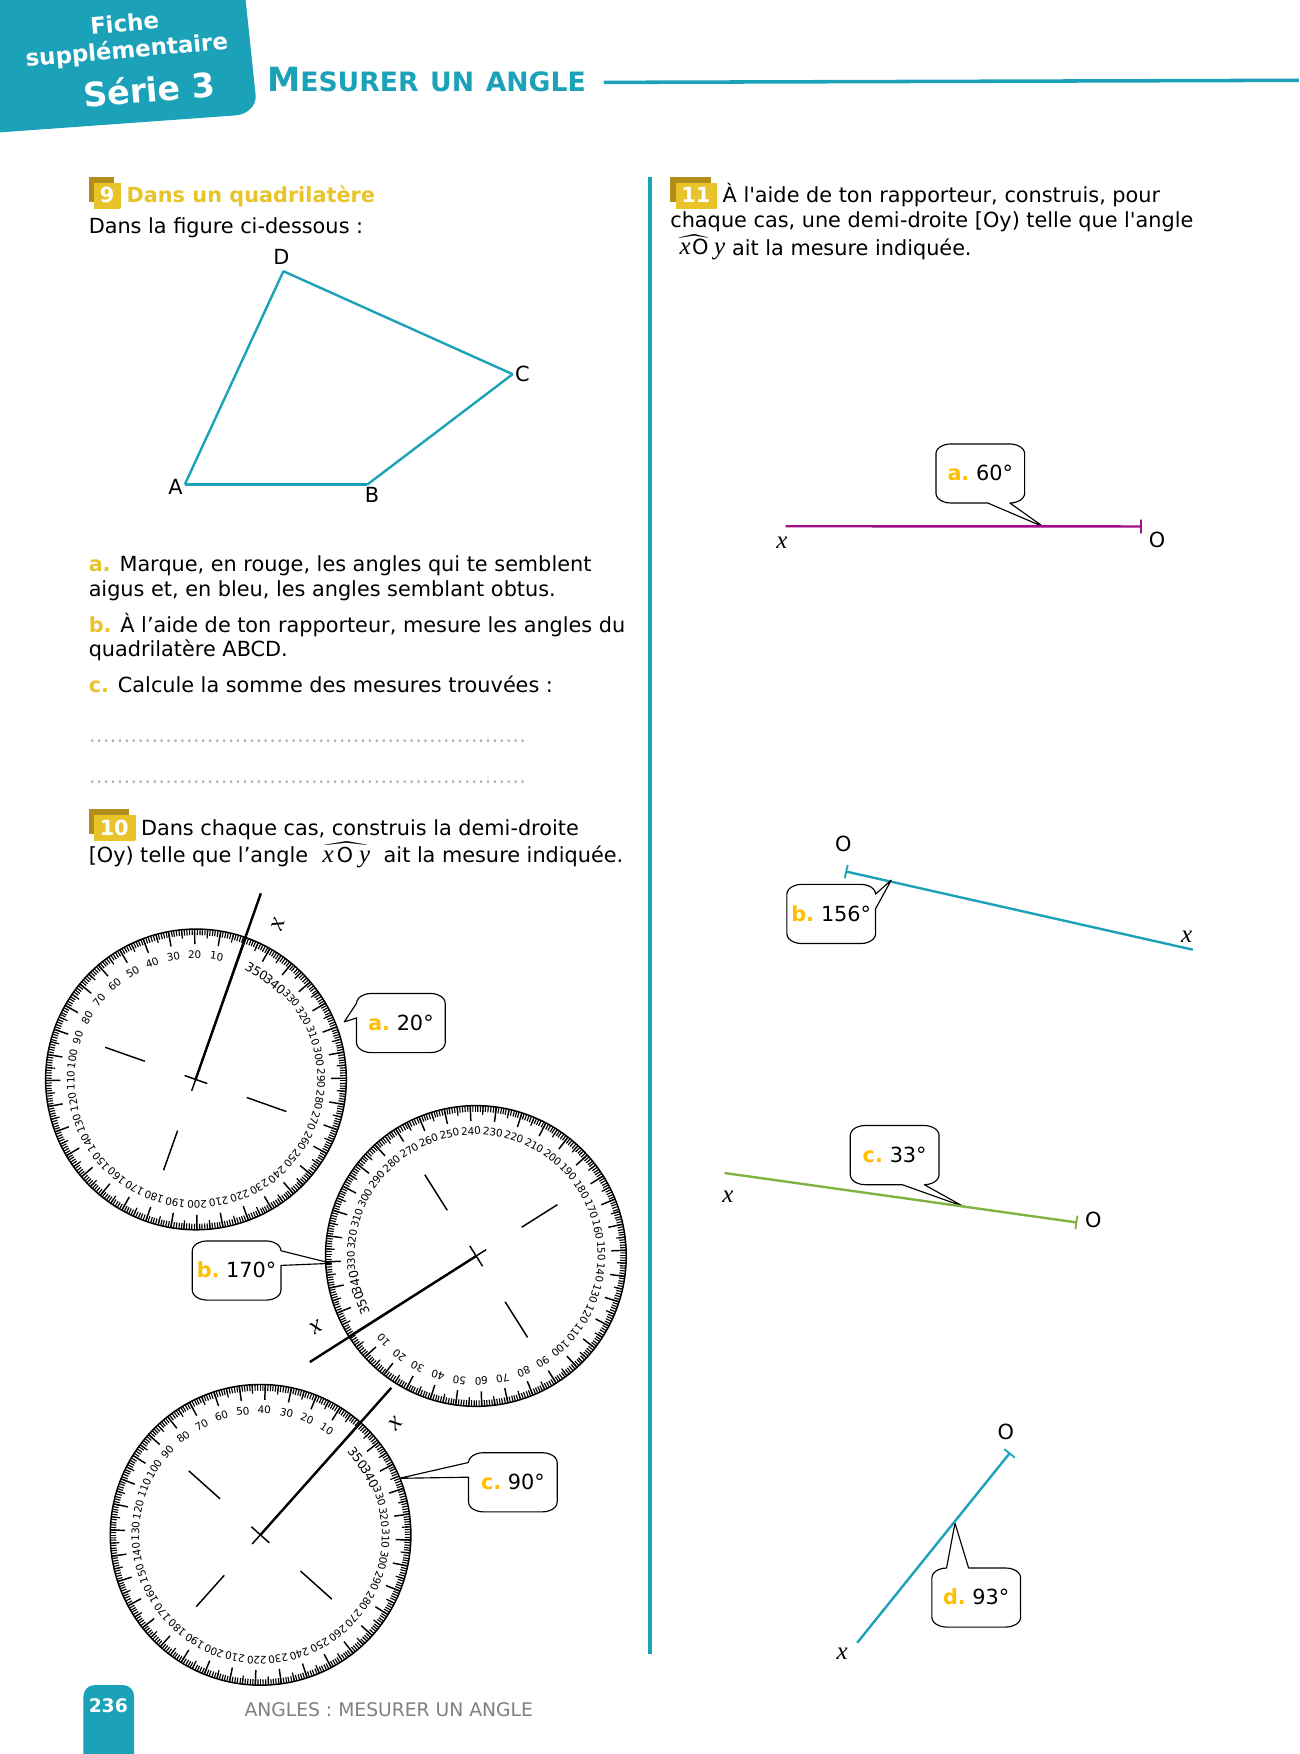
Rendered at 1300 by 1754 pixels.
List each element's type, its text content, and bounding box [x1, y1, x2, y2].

subtitle Dans la figure ci-dessous : [88, 214, 623, 238]
subtitle Dans un quadrilatère [114, 177, 629, 208]
list Calcule la somme des mesures trouvées : [88, 673, 629, 697]
list ……………………………………………………… [88, 709, 629, 750]
list ……………………………………………………… [88, 750, 629, 792]
list Marque, en rouge, les angles qui te semblent aigus et, en bleu, les angles semblant obtus. [88, 552, 629, 601]
subtitle À l'aide de ton rapporteur, construis, pour chaque cas, une demi‑droite [Oy) telle que l'angleait la mesure indiquée. [670, 177, 1211, 261]
subtitle Dans chaque cas, construis la demi-droite [Oy) telle que l’angle ait la mesure indiquée. [88, 809, 629, 868]
list À l’aide de ton rapporteur, mesure les angles du quadrilatère ABCD. [88, 613, 629, 661]
